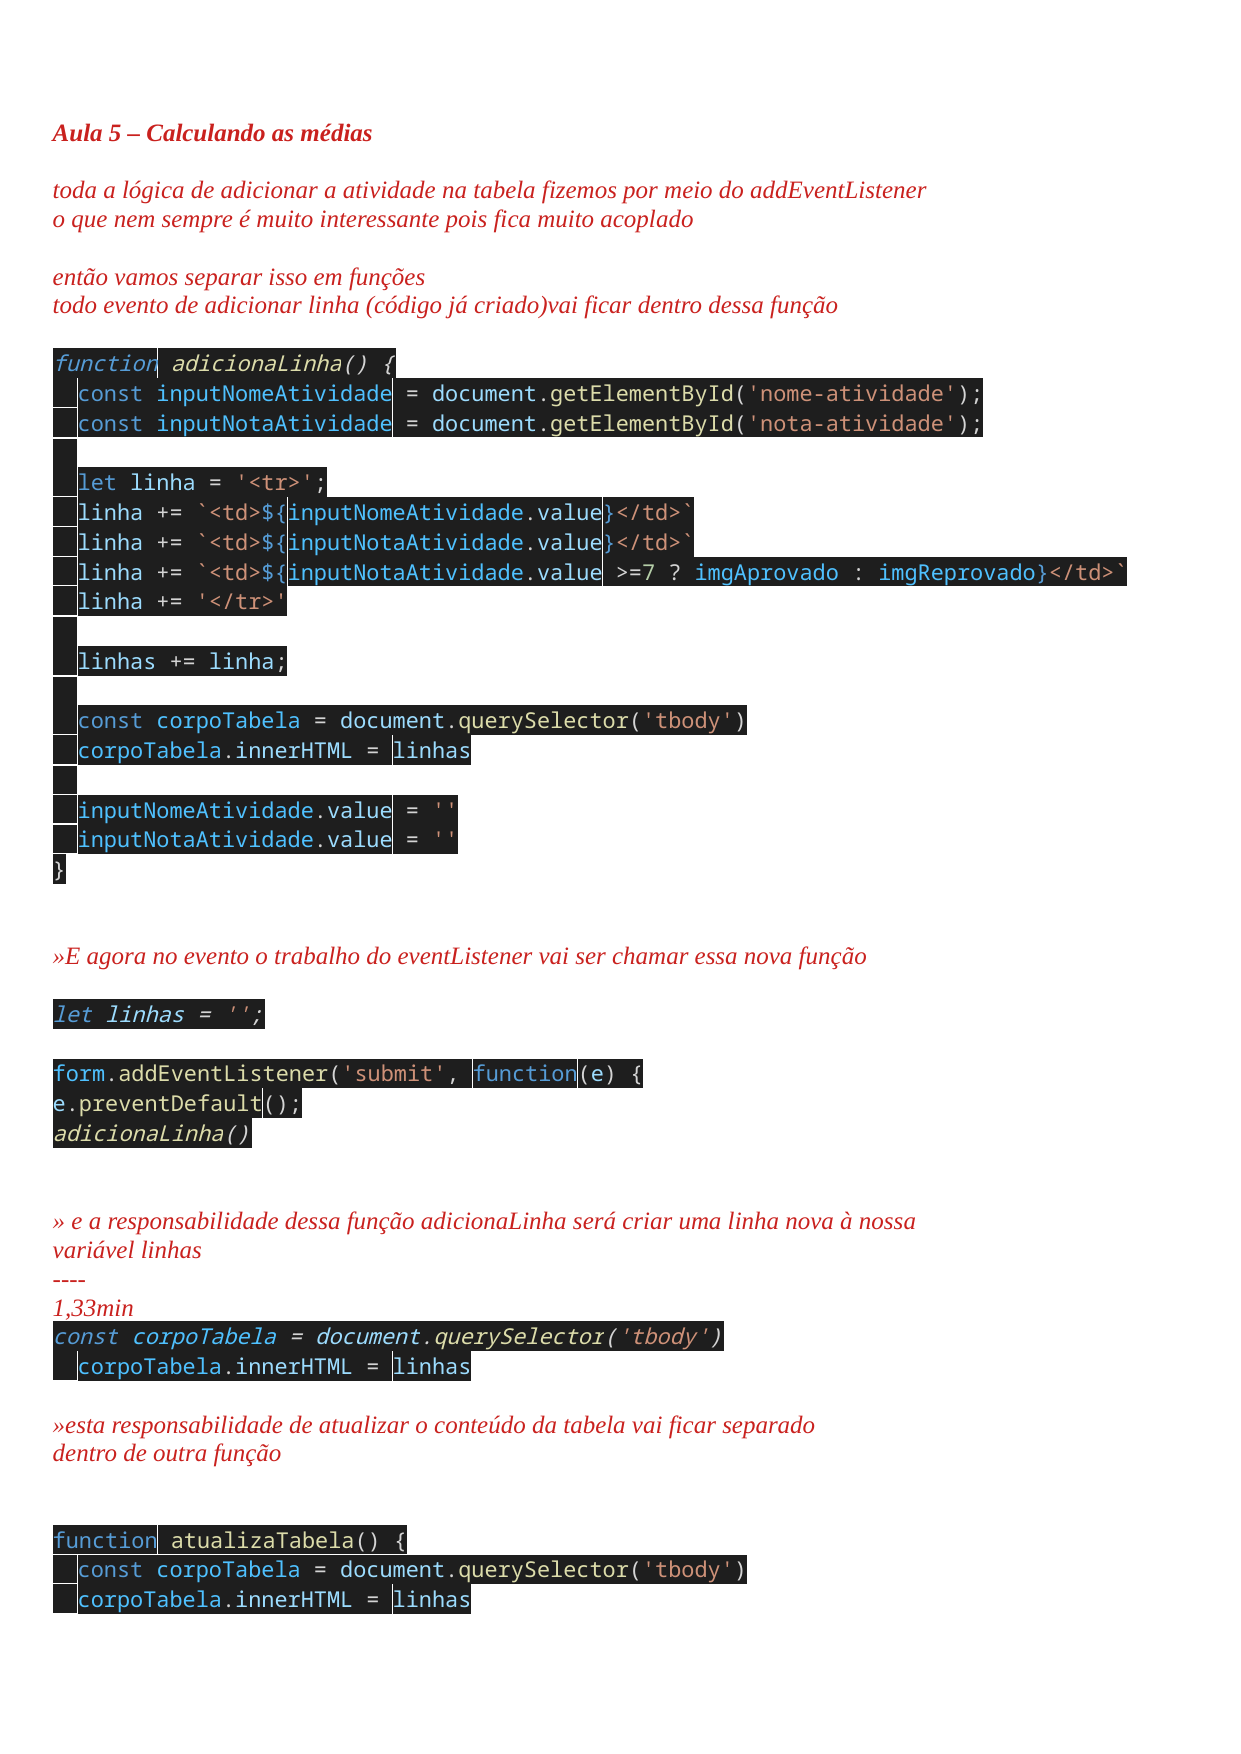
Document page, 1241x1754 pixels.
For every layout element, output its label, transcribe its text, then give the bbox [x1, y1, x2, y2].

text form.addEventListener('submit', function(e) { [52, 1058, 1152, 1088]
text corpoTabela.innerHTML = linhas [52, 1351, 1152, 1381]
text corpoTabela.innerHTML = linhas [52, 1584, 1152, 1614]
text variável linhas [52, 1235, 1152, 1264]
text inputNomeAtividade.value = '' [52, 794, 1152, 824]
text linha += `<td>${inputNotaAtividade.value >=7 ? imgAprovado : imgReprovado}</td>` [52, 557, 1152, 586]
text toda a lógica de adicionar a atividade na tabela fizemos por meio do addEventListener [52, 176, 1152, 204]
text corpoTabela.innerHTML = linhas [52, 735, 1152, 765]
text o que nem sempre é muito interessante pois fica muito acoplado [52, 204, 1152, 233]
text let linhas = ''; [52, 999, 1152, 1029]
text linha += '</tr>' [52, 586, 1152, 616]
text dentro de outra função [52, 1438, 1152, 1467]
text linha += `<td>${inputNomeAtividade.value}</td>` [52, 497, 1152, 527]
text e.preventDefault(); [52, 1088, 1152, 1118]
text const inputNotaAtividade = document.getElementById('nota-atividade'); [52, 408, 1152, 437]
text } [52, 854, 1152, 884]
text const corpoTabela = document.querySelector('tbody') [52, 1554, 1152, 1584]
text então vamos separar isso em funções [52, 262, 1152, 291]
text todo evento de adicionar linha (código já criado)vai ficar dentro dessa função [52, 291, 1152, 319]
text » e a responsabilidade dessa função adicionaLinha será criar uma linha nova à nossa [52, 1206, 1152, 1235]
text adicionaLinha() [52, 1118, 1152, 1148]
text linha += `<td>${inputNotaAtividade.value}</td>` [52, 527, 1152, 557]
text function atualizaTabela() { [52, 1525, 1152, 1554]
text linhas += linha; [52, 646, 1152, 676]
text let linha = '<tr>'; [52, 467, 1152, 497]
text const inputNomeAtividade = document.getElementById('nome-atividade'); [52, 378, 1152, 408]
text »esta responsabilidade de atualizar o conteúdo da tabela vai ficar separado [52, 1410, 1152, 1438]
text 1,33min [52, 1293, 1152, 1321]
text const corpoTabela = document.querySelector('tbody') [52, 1321, 1152, 1351]
text ---- [52, 1264, 1152, 1293]
text Aula 5 – Calculando as médias [52, 118, 1152, 147]
text »E agora no evento o trabalho do eventListener vai ser chamar essa nova função [52, 941, 1152, 970]
text function adicionaLinha() { [52, 348, 1152, 378]
text inputNotaAtividade.value = '' [52, 824, 1152, 854]
text const corpoTabela = document.querySelector('tbody') [52, 705, 1152, 735]
